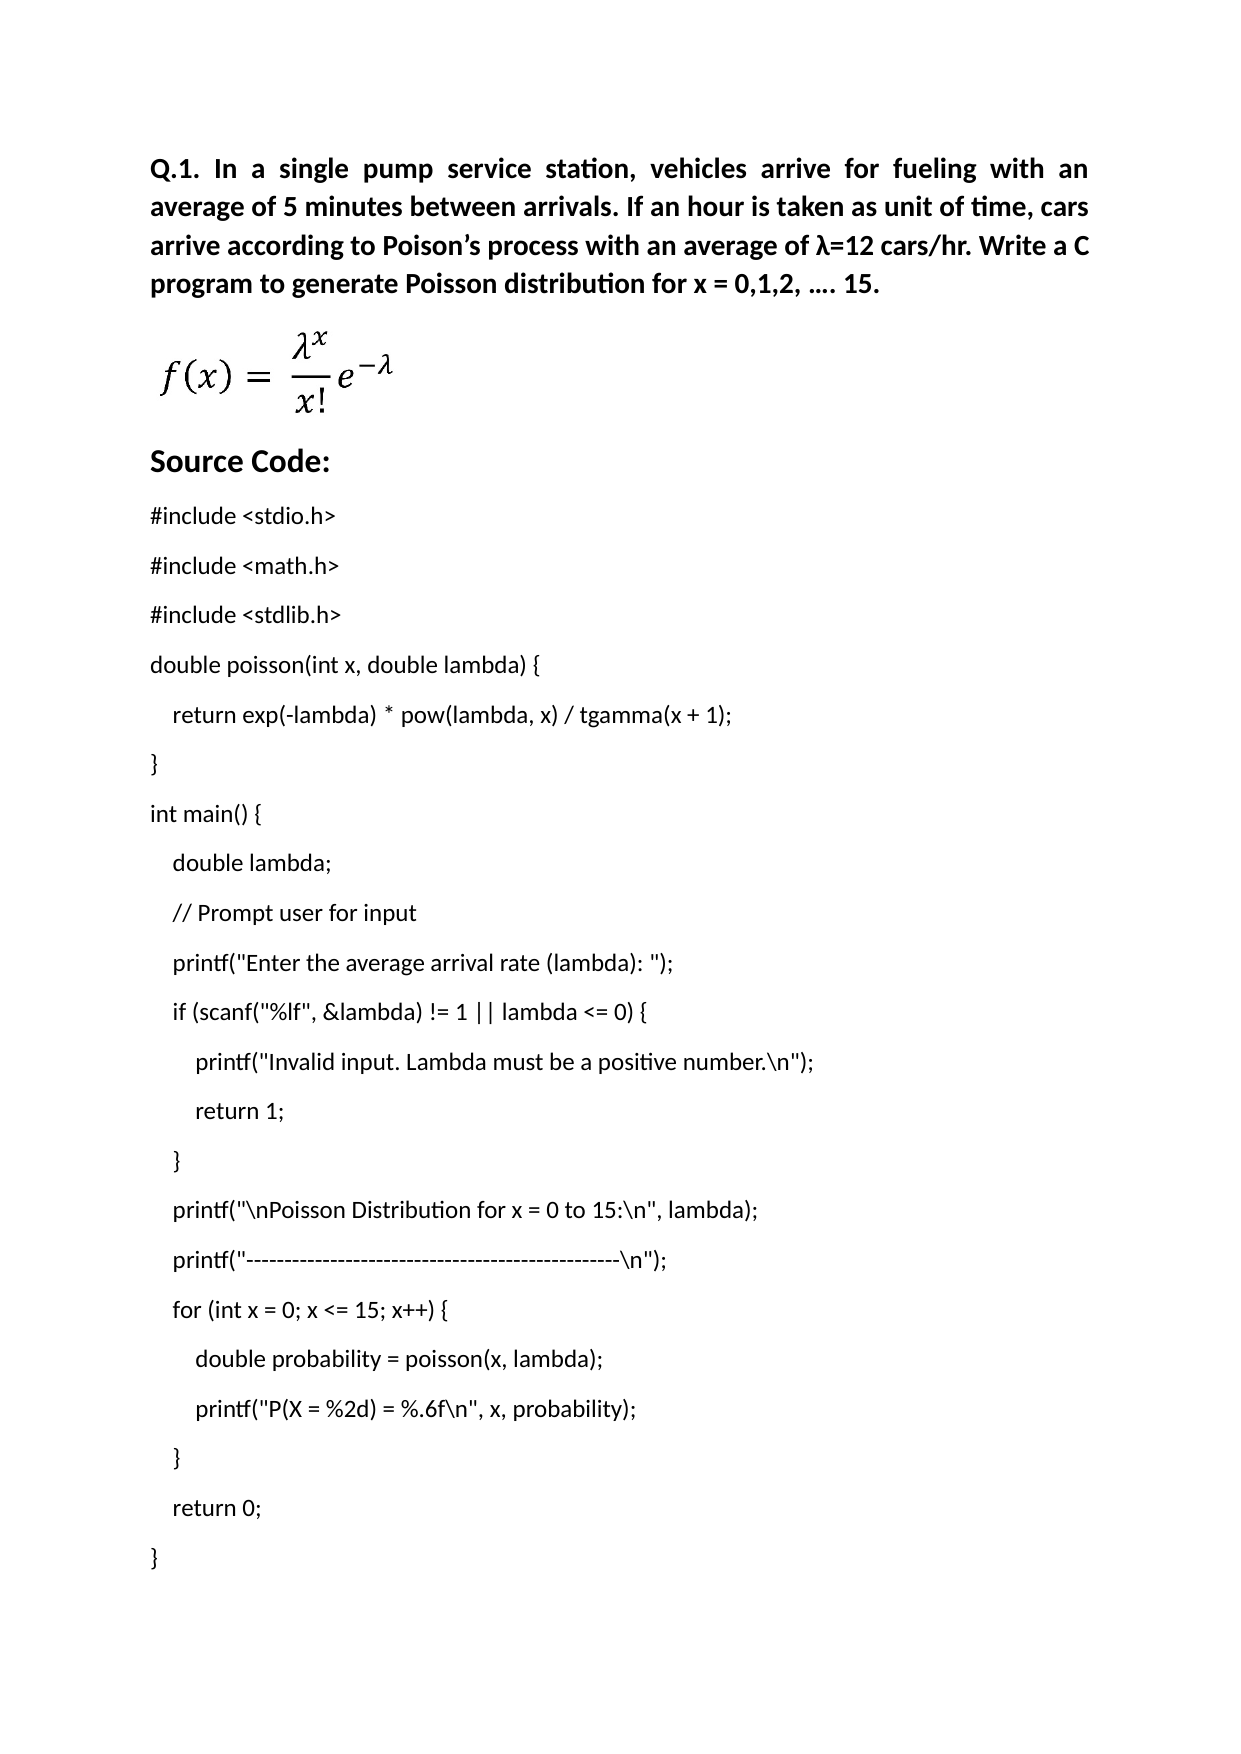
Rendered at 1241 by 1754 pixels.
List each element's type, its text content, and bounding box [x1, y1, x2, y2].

text Q.1. In a single pump service station, vehicles arrive for fueling with an average of 5 minutes between arrivals. If an hour is taken as unit of time, cars arrive according to Poison’s process with an average of λ=12 cars/hr. Write a C program to generate Poisson distribution for x = 0,1,2, …. 15. [150, 150, 1090, 301]
text Source Code: [150, 440, 1090, 481]
text } [150, 1443, 1090, 1473]
text } [150, 1145, 1090, 1176]
text #include <stdio.h> [150, 501, 1090, 531]
text return 1; [150, 1096, 1090, 1126]
text } [150, 748, 1090, 779]
text if (scanf("%lf", &lambda) != 1 || lambda <= 0) { [150, 996, 1090, 1027]
text printf("Enter the average arrival rate (lambda): "); [150, 947, 1090, 977]
text double poisson(int x, double lambda) { [150, 649, 1090, 680]
text return 0; [150, 1492, 1090, 1523]
text #include <stdlib.h> [150, 600, 1090, 630]
text printf("P(X = %2d) = %.6f\n", x, probability); [150, 1393, 1090, 1423]
picture [150, 320, 399, 421]
text return exp(-lambda) * pow(lambda, x) / tgamma(x + 1); [150, 699, 1090, 729]
text for (int x = 0; x <= 15; x++) { [150, 1294, 1090, 1324]
text // Prompt user for input [150, 897, 1090, 928]
text } [150, 1542, 1090, 1572]
text double probability = poisson(x, lambda); [150, 1343, 1090, 1374]
text printf("\nPoisson Distribution for x = 0 to 15:\n", lambda); [150, 1195, 1090, 1225]
text double lambda; [150, 848, 1090, 878]
text #include <math.h> [150, 550, 1090, 581]
text printf("-------------------------------------------------\n"); [150, 1244, 1090, 1275]
text int main() { [150, 798, 1090, 828]
text printf("Invalid input. Lambda must be a positive number.\n"); [150, 1046, 1090, 1076]
